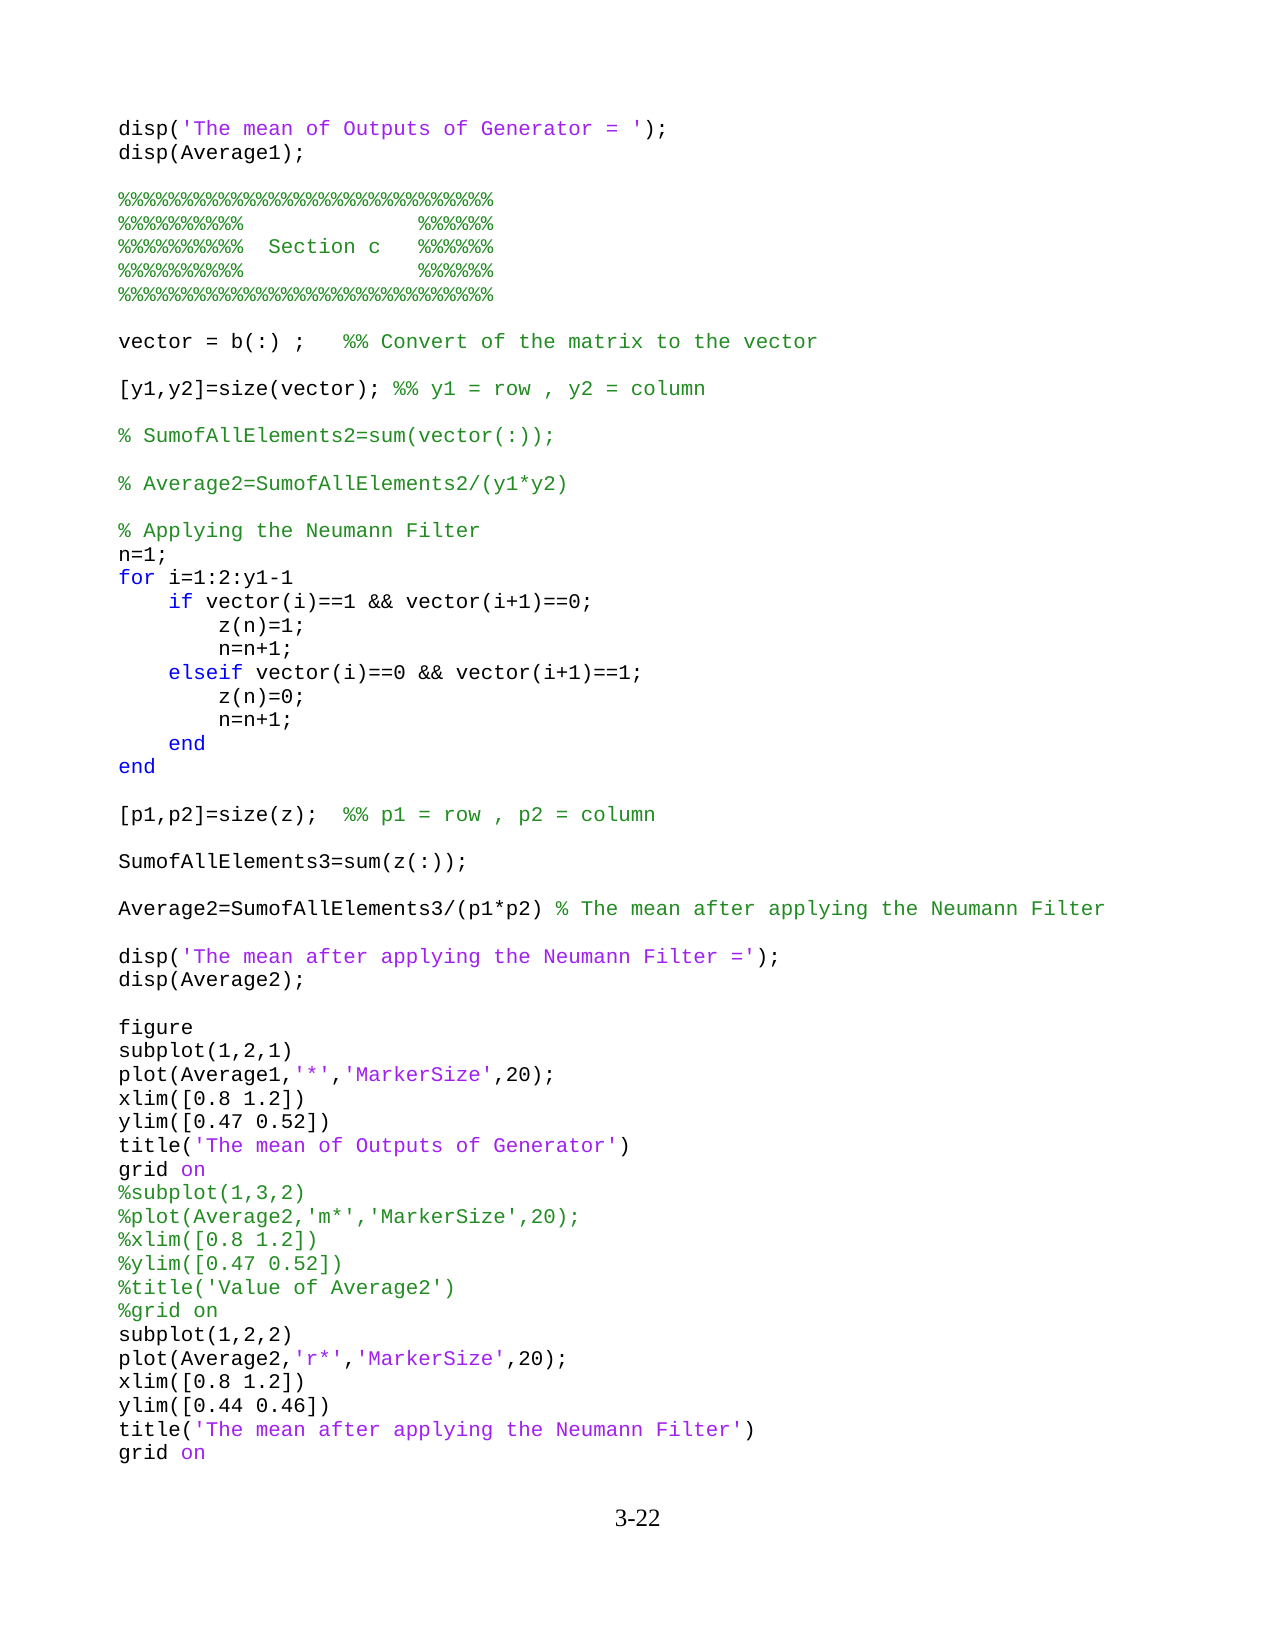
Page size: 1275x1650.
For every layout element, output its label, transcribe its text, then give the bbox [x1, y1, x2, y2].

text grid on [118, 1442, 1157, 1466]
text xlim([0.8 1.2]) [118, 1371, 1157, 1395]
text for i=1:2:y1-1 [118, 567, 1157, 591]
text Average2=SumofAllElements3/(p1*p2) % The mean after applying the Neumann Filter [118, 898, 1157, 922]
text end [118, 757, 1157, 780]
text %plot(Average2,'m*','MarkerSize',20); [118, 1206, 1157, 1229]
text [p1,p2]=size(z); %% p1 = row , p2 = column [118, 804, 1157, 827]
text disp('The mean after applying the Neumann Filter ='); [118, 946, 1157, 969]
text vector = b(:) ; %% Convert of the matrix to the vector [118, 331, 1157, 354]
text %title('Value of Average2') [118, 1277, 1157, 1300]
text %%%%%%%%%%%%%%%%%%%%%%%%%%%%%% [118, 284, 1157, 307]
text % Average2=SumofAllElements2/(y1*y2) [118, 473, 1157, 496]
text SumofAllElements3=sum(z(:)); [118, 851, 1157, 875]
text end [118, 733, 1157, 757]
text %%%%%%%%%% Section c %%%%%% [118, 236, 1157, 260]
text [y1,y2]=size(vector); %% y1 = row , y2 = column [118, 378, 1157, 402]
text %%%%%%%%%% %%%%%% [118, 213, 1157, 236]
text z(n)=0; [118, 686, 1157, 709]
text disp(Average1); [118, 142, 1157, 165]
text n=1; [118, 544, 1157, 567]
text figure [118, 1017, 1157, 1040]
text elseif vector(i)==0 && vector(i+1)==1; [118, 662, 1157, 686]
text z(n)=1; [118, 615, 1157, 638]
text n=n+1; [118, 709, 1157, 733]
text ylim([0.44 0.46]) [118, 1395, 1157, 1419]
text % SumofAllElements2=sum(vector(:)); [118, 426, 1157, 449]
text xlim([0.8 1.2]) [118, 1088, 1157, 1111]
text %grid on [118, 1300, 1157, 1324]
text title('The mean after applying the Neumann Filter') [118, 1419, 1157, 1442]
text grid on [118, 1158, 1157, 1182]
text %%%%%%%%%% %%%%%% [118, 260, 1157, 284]
text plot(Average2,'r*','MarkerSize',20); [118, 1348, 1157, 1371]
text %xlim([0.8 1.2]) [118, 1229, 1157, 1253]
text n=n+1; [118, 638, 1157, 662]
text subplot(1,2,1) [118, 1040, 1157, 1064]
text % Applying the Neumann Filter [118, 520, 1157, 544]
text %ylim([0.47 0.52]) [118, 1253, 1157, 1277]
text disp('The mean of Outputs of Generator = '); [118, 118, 1157, 142]
text subplot(1,2,2) [118, 1324, 1157, 1348]
text title('The mean of Outputs of Generator') [118, 1135, 1157, 1158]
text ylim([0.47 0.52]) [118, 1111, 1157, 1135]
text %subplot(1,3,2) [118, 1182, 1157, 1206]
text %%%%%%%%%%%%%%%%%%%%%%%%%%%%%% [118, 189, 1157, 213]
text disp(Average2); [118, 969, 1157, 993]
text plot(Average1,'*','MarkerSize',20); [118, 1064, 1157, 1088]
text if vector(i)==1 && vector(i+1)==0; [118, 591, 1157, 615]
